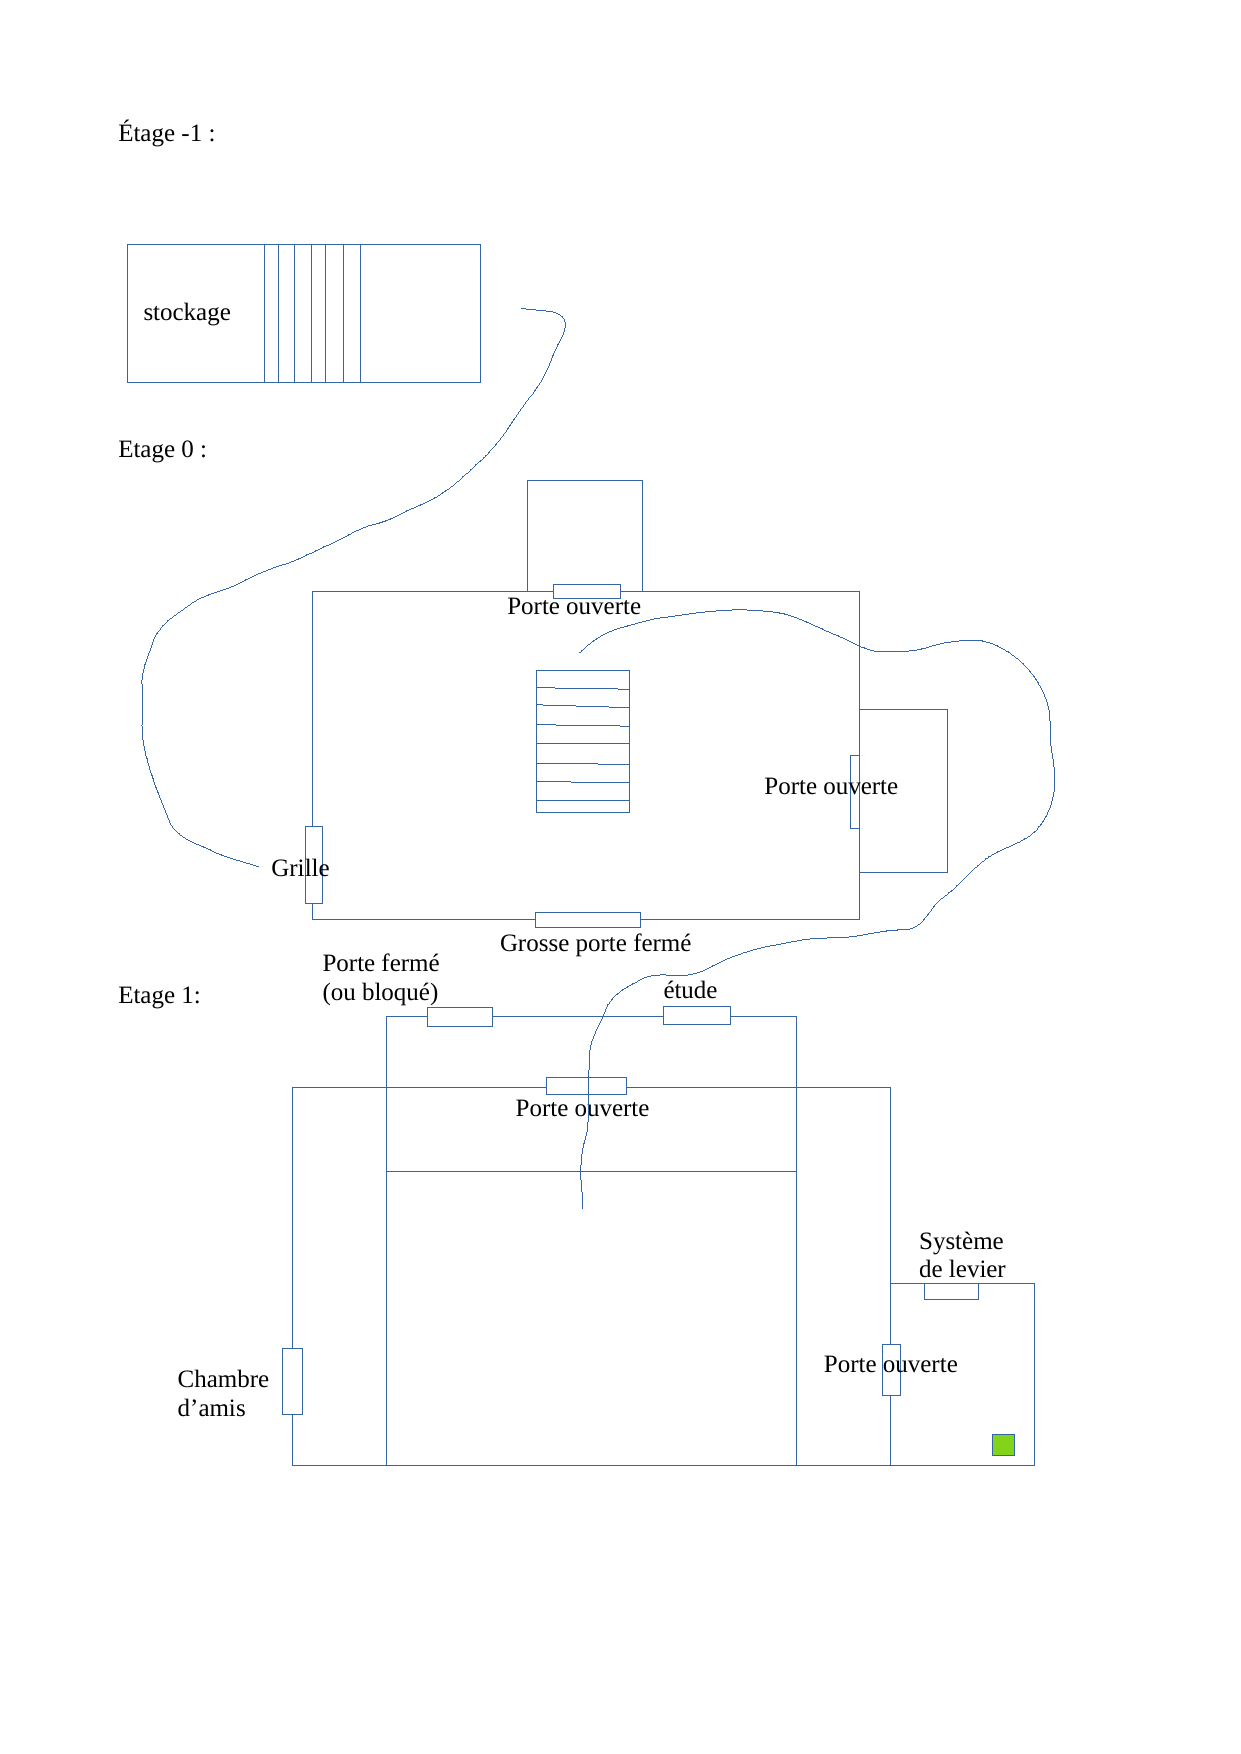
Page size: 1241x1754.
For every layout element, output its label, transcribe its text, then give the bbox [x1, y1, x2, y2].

text Étage -1 : [118, 118, 1122, 147]
text Etage 1: [118, 981, 1122, 1009]
text Etage 0 : [118, 434, 1122, 463]
